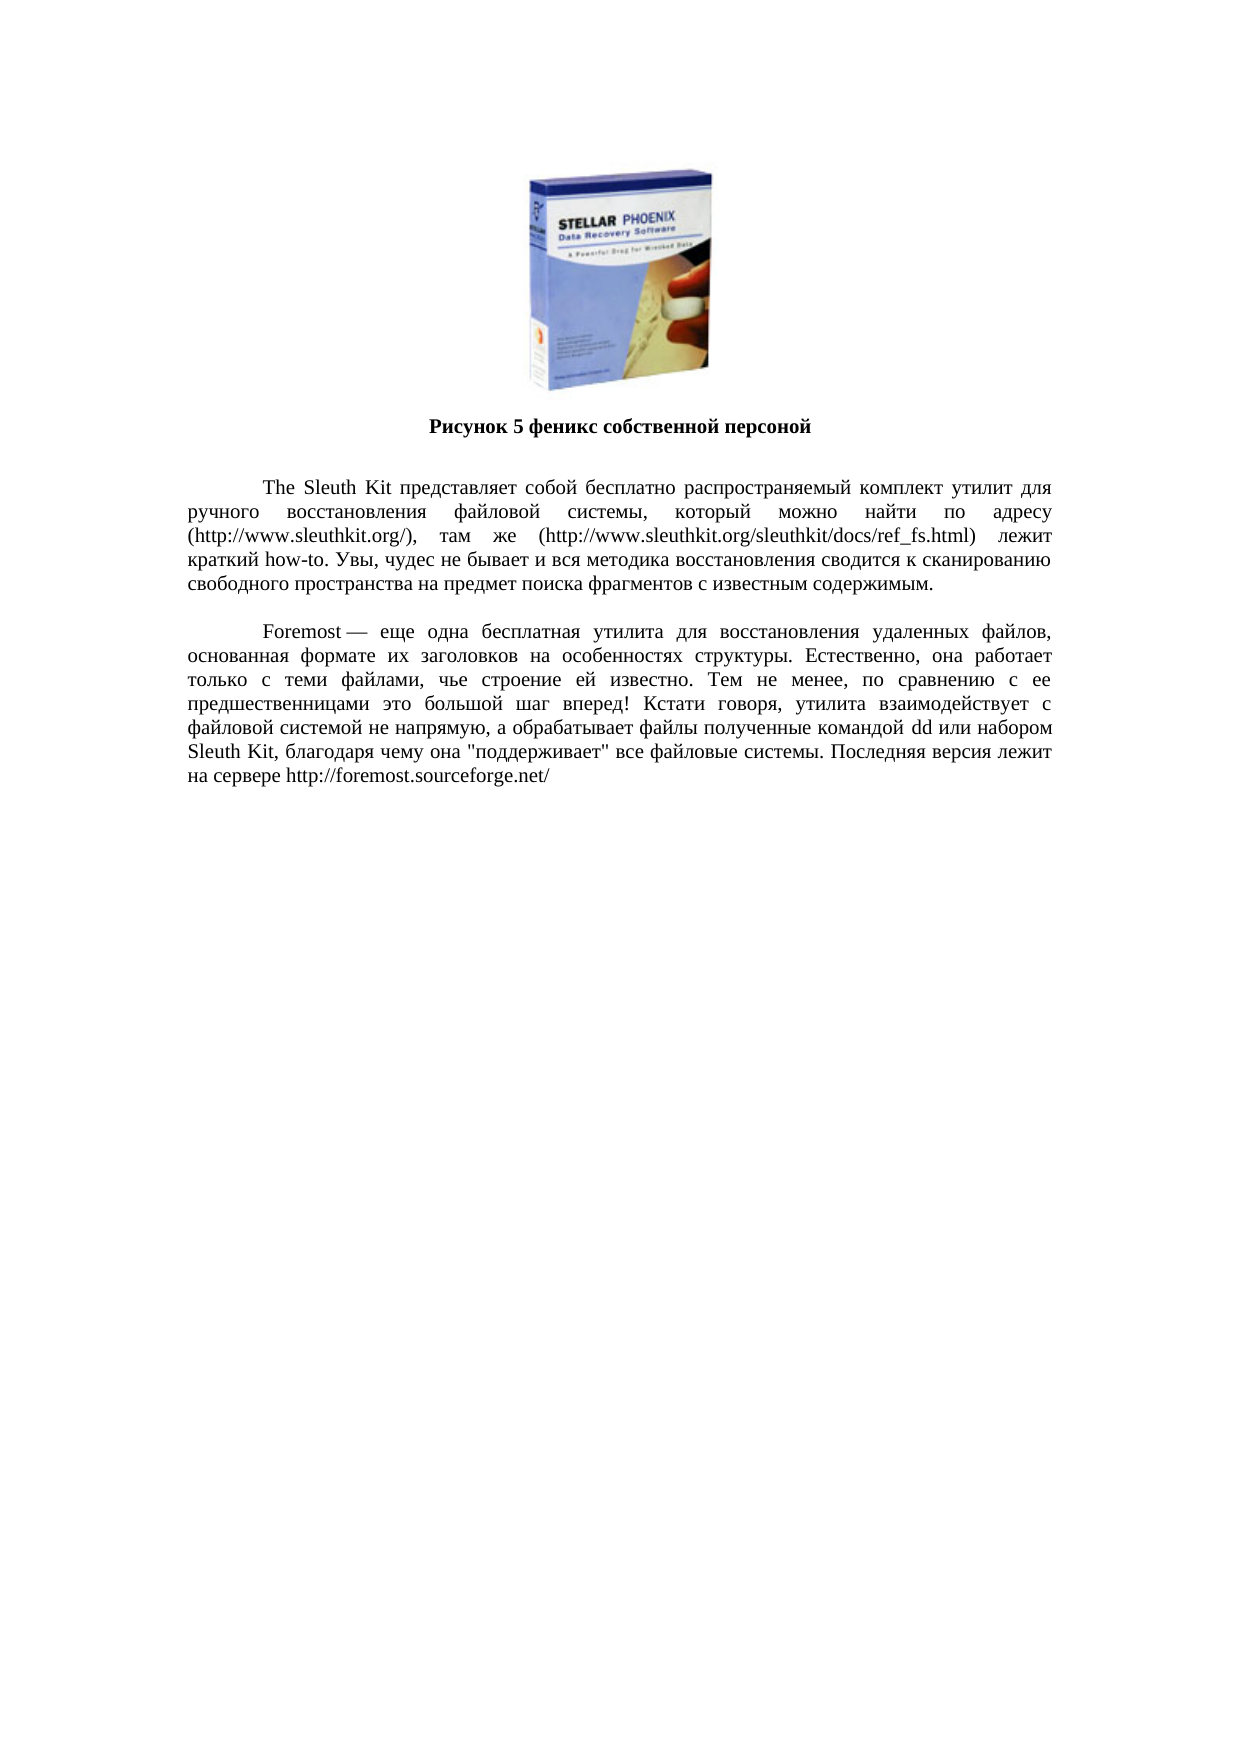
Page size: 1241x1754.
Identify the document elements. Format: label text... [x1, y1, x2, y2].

text Foremost — еще одна бесплатная утилита для восстановления удаленных файлов, основанная формате их заголовков на особенностях структуры. Естественно, она работает только с теми файлами, чье строение ей известно. Тем не менее, по сравнению с ее предшественницами это большой шаг вперед! Кстати говоря, утилита взаимодействует с файловой системой не напрямую, а обрабатывает файлы полученные командой dd или набором Sleuth Kit, благодаря чему она "поддерживает" все файловые системы. Последняя версия лежит на сервере http://foremost.sourceforge.net/ [187, 619, 1053, 787]
picture [522, 150, 718, 402]
text Рисунок 5 феникс собственной персоной [187, 414, 1053, 438]
text The Sleuth Kit представляет собой бесплатно распространяемый комплект утилит для ручного восстановления файловой системы, который можно найти по адресу (http://www.sleuthkit.org/), там же (http://www.sleuthkit.org/sleuthkit/docs/ref_fs.html) лежит краткий how-to. Увы, чудес не бывает и вся методика восстановления сводится к сканированию свободного пространства на предмет поиска фрагментов с известным содержимым. [187, 475, 1053, 595]
